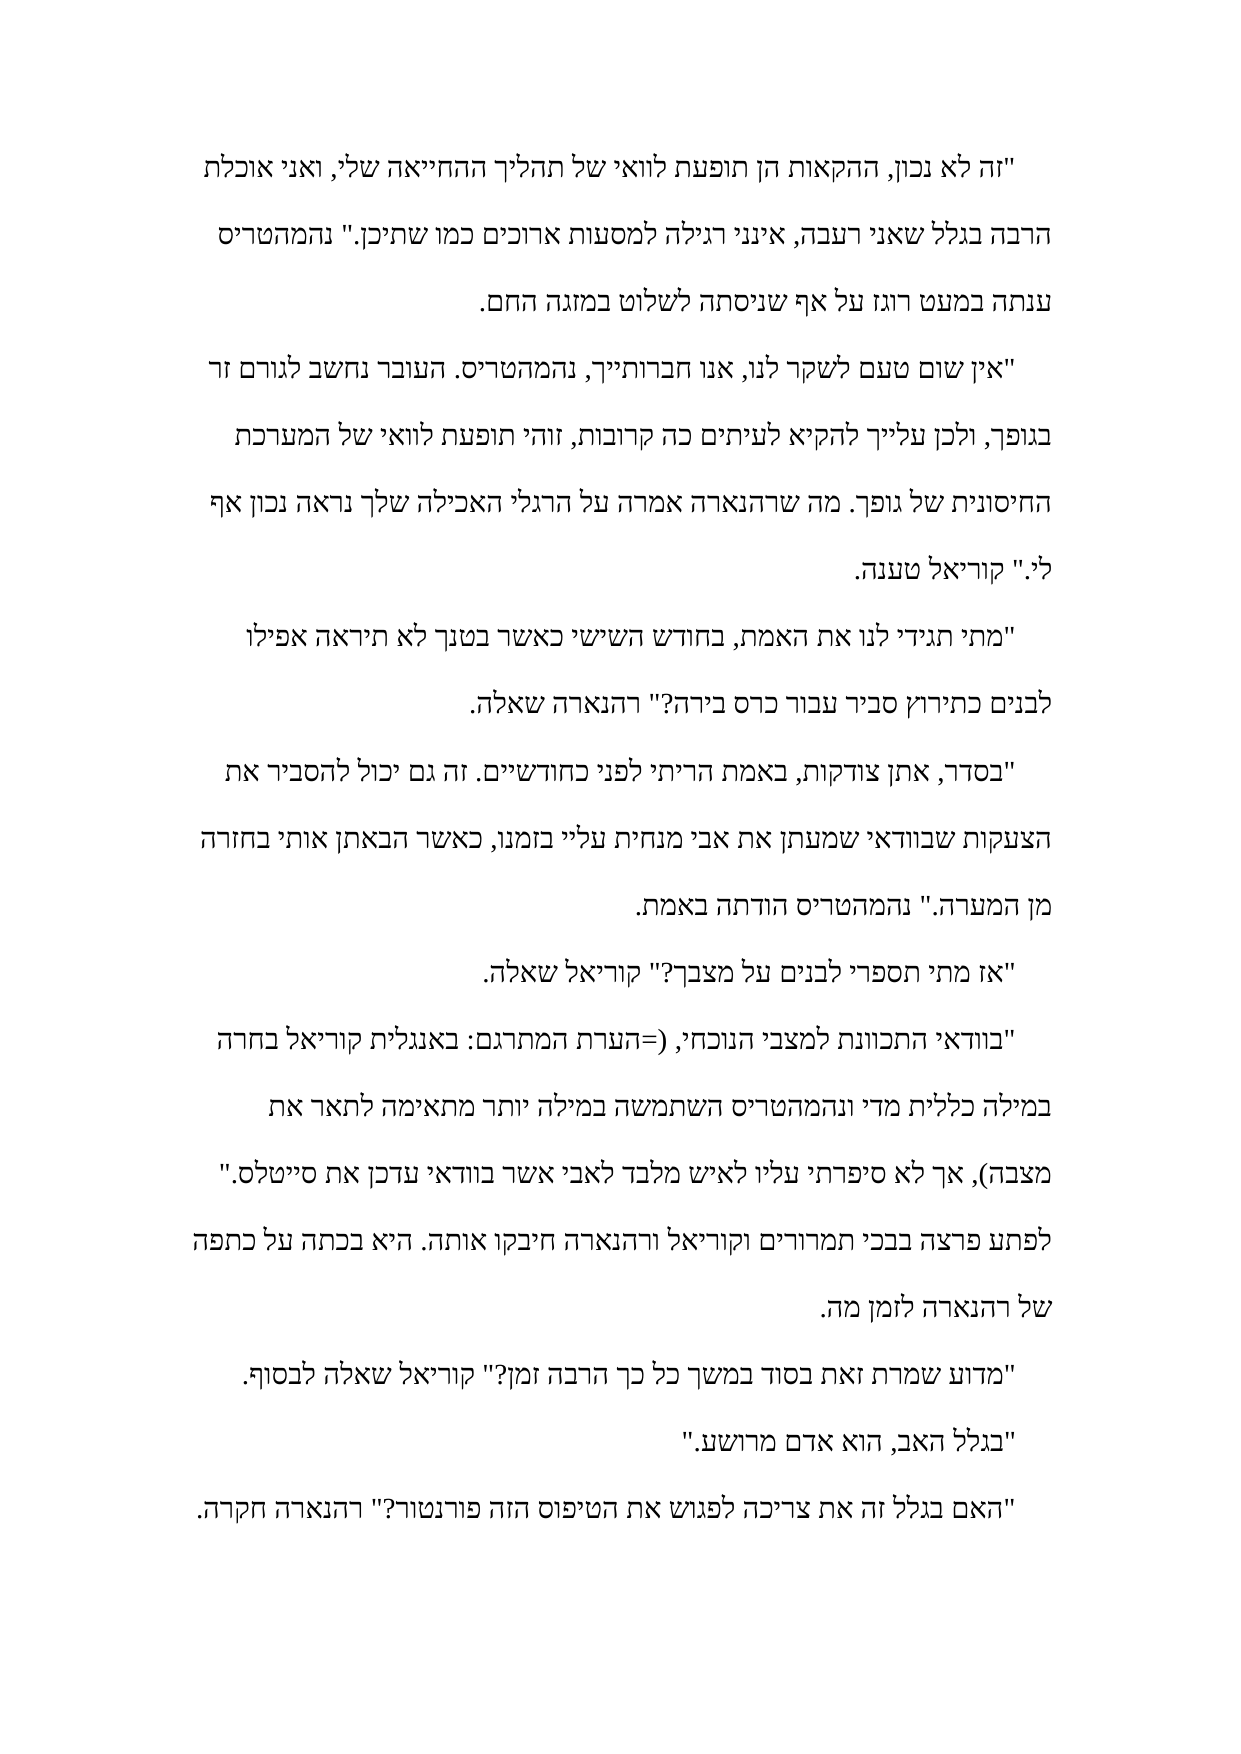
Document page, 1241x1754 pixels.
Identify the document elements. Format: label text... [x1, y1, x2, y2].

text "אין שום טעם לשקר לנו, אנו חברותייך, נהמהטריס. העובר נחשב לגורם זר בגופך, ולכן עלייך להקיא לעיתים כה קרובות, זוהי תופעת לוואי של המערכת החיסונית של גופך. מה שרהנארה אמרה על הרגלי האכילה שלך נראה נכון אף לי." קוריאל טענה. [187, 351, 1053, 586]
text "מדוע שמרת זאת בסוד במשך כל כך הרבה זמן?" קוריאל שאלה לבסוף. [187, 1357, 1053, 1391]
text "בוודאי התכוונת למצבי הנוכחי, (=הערת המתרגם: באנגלית קוריאל בחרה במילה כללית מדי ונהמהטריס השתמשה במילה יותר מתאימה לתאר את מצבה), אך לא סיפרתי עליו לאיש מלבד לאבי אשר בוודאי עדכן את סייטלס." לפתע פרצה בבכי תמרורים וקוריאל ורהנארה חיבקו אותה. היא בכתה על כתפה של רהנארה לזמן מה. [187, 1022, 1053, 1324]
text "בסדר, אתן צודקות, באמת הריתי לפני כחודשיים. זה גם יכול להסביר את הצעקות שבוודאי שמעתן את אבי מנחית עליי בזמנו, כאשר הבאתן אותי בחזרה מן המערה." נהמהטריס הודתה באמת. [187, 754, 1053, 921]
text "בגלל האב, הוא אדם מרושע." [187, 1424, 1053, 1458]
text "זה לא נכון, ההקאות הן תופעת לוואי של תהליך ההחייאה שלי, ואני אוכלת הרבה בגלל שאני רעבה, אינני רגילה למסעות ארוכים כמו שתיכן." נהמהטריס ענתה במעט רוגז על אף שניסתה לשלוט במזגה החם. [187, 150, 1053, 318]
text "אז מתי תספרי לבנים על מצבך?" קוריאל שאלה. [187, 955, 1053, 988]
text "האם בגלל זה את צריכה לפגוש את הטיפוס הזה פורנטור?" רהנארה חקרה. [187, 1492, 1053, 1525]
text "מתי תגידי לנו את האמת, בחודש השישי כאשר בטנך לא תיראה אפילו לבנים כתירוץ סביר עבור כרס בירה?" רהנארה שאלה. [187, 619, 1053, 720]
